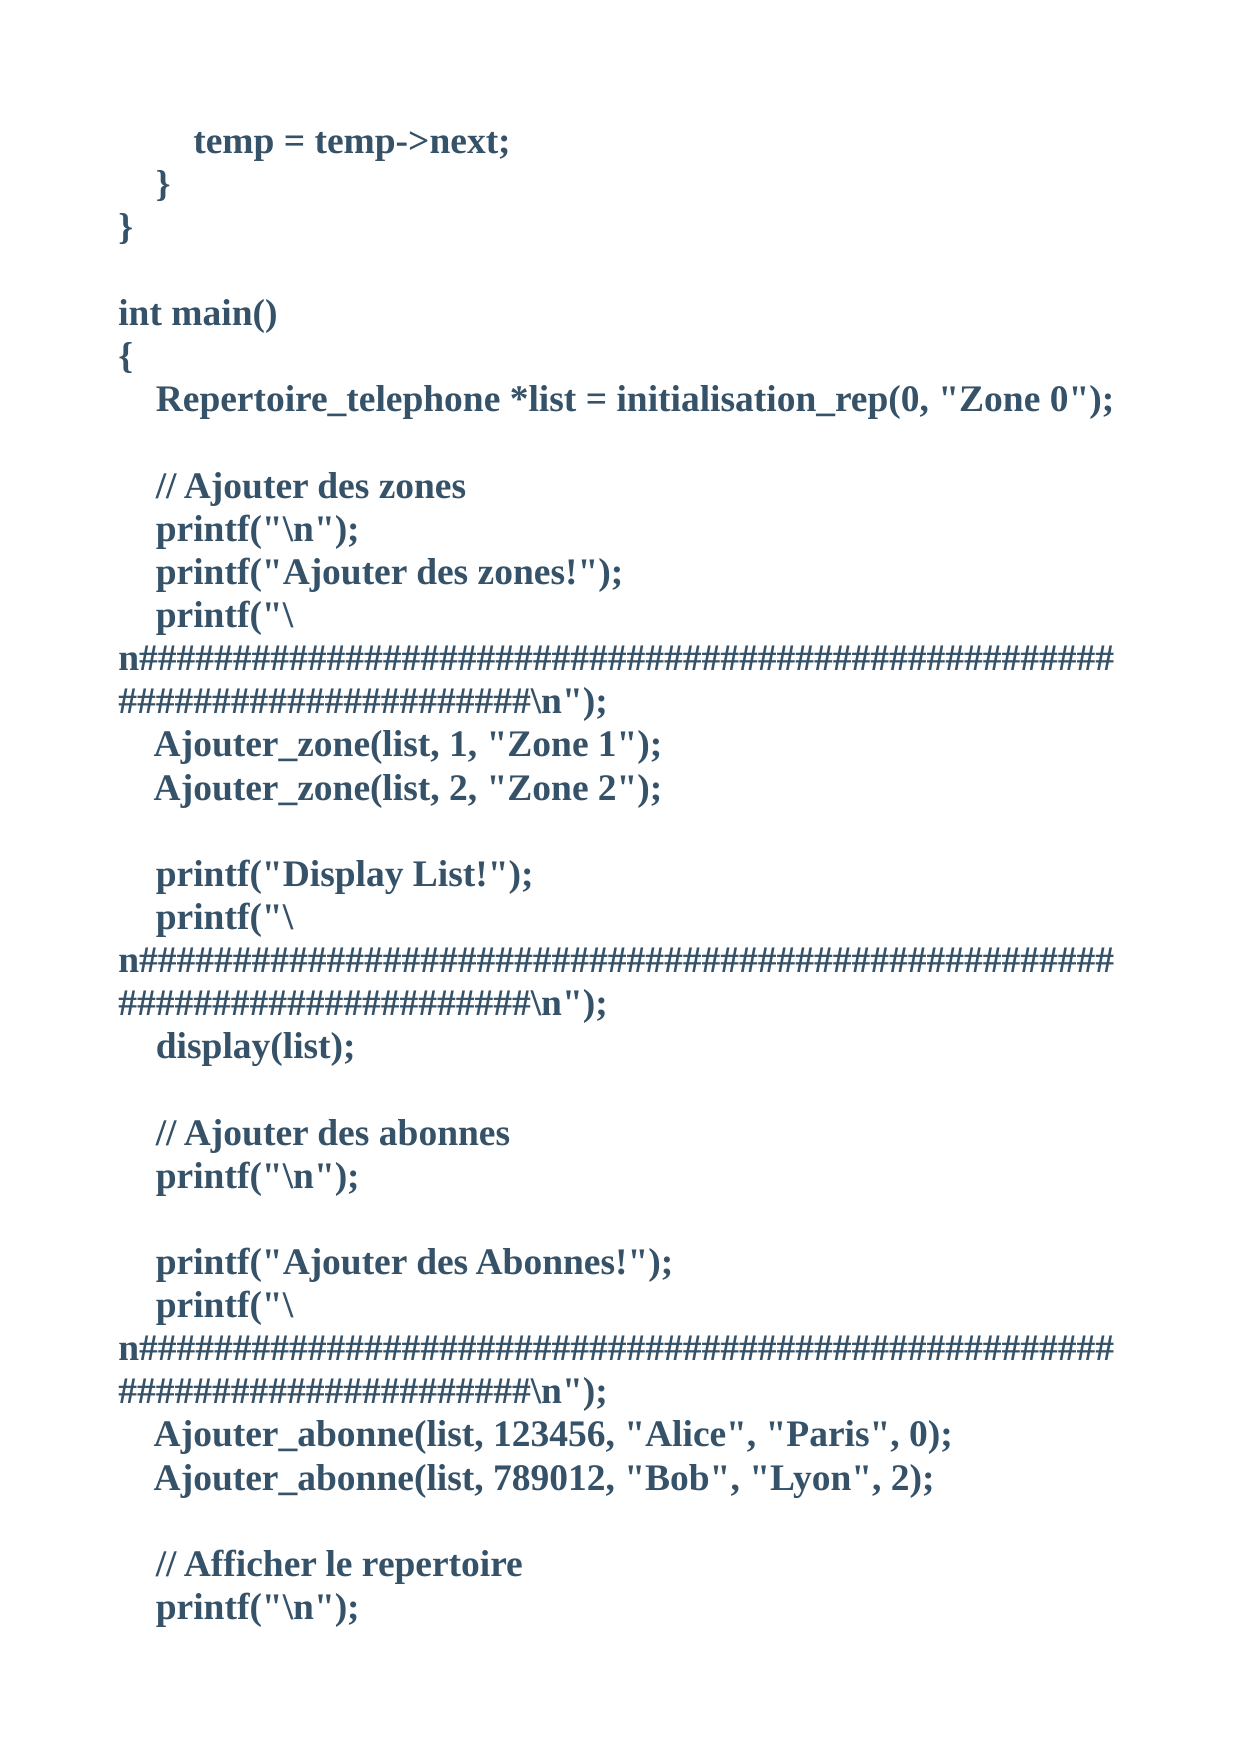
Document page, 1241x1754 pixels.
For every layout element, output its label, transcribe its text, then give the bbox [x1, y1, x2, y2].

text Ajouter_abonne(list, 123456, "Alice", "Paris", 0); [118, 1412, 1122, 1455]
text printf("Display List!"); [118, 851, 1122, 894]
text Ajouter_abonne(list, 789012, "Bob", "Lyon", 2); [118, 1455, 1122, 1498]
text // Afficher le repertoire [118, 1541, 1122, 1584]
text temp = temp->next; [118, 118, 1122, 161]
text printf("\n##########################################################################\n"); [118, 1282, 1122, 1412]
text printf("\n"); [118, 1153, 1122, 1196]
text int main() [118, 291, 1122, 334]
text } [118, 161, 1122, 204]
text { [118, 334, 1122, 377]
text } [118, 204, 1122, 247]
text // Ajouter des zones [118, 463, 1122, 506]
text printf("\n##########################################################################\n"); [118, 592, 1122, 722]
text Ajouter_zone(list, 2, "Zone 2"); [118, 765, 1122, 808]
text Repertoire_telephone *list = initialisation_rep(0, "Zone 0"); [118, 377, 1122, 420]
text display(list); [118, 1024, 1122, 1067]
text // Ajouter des abonnes [118, 1110, 1122, 1153]
text printf("Ajouter des zones!"); [118, 549, 1122, 592]
text printf("\n"); [118, 1584, 1122, 1627]
text Ajouter_zone(list, 1, "Zone 1"); [118, 722, 1122, 765]
text printf("\n##########################################################################\n"); [118, 894, 1122, 1024]
text printf("\n"); [118, 506, 1122, 549]
text printf("Ajouter des Abonnes!"); [118, 1239, 1122, 1282]
